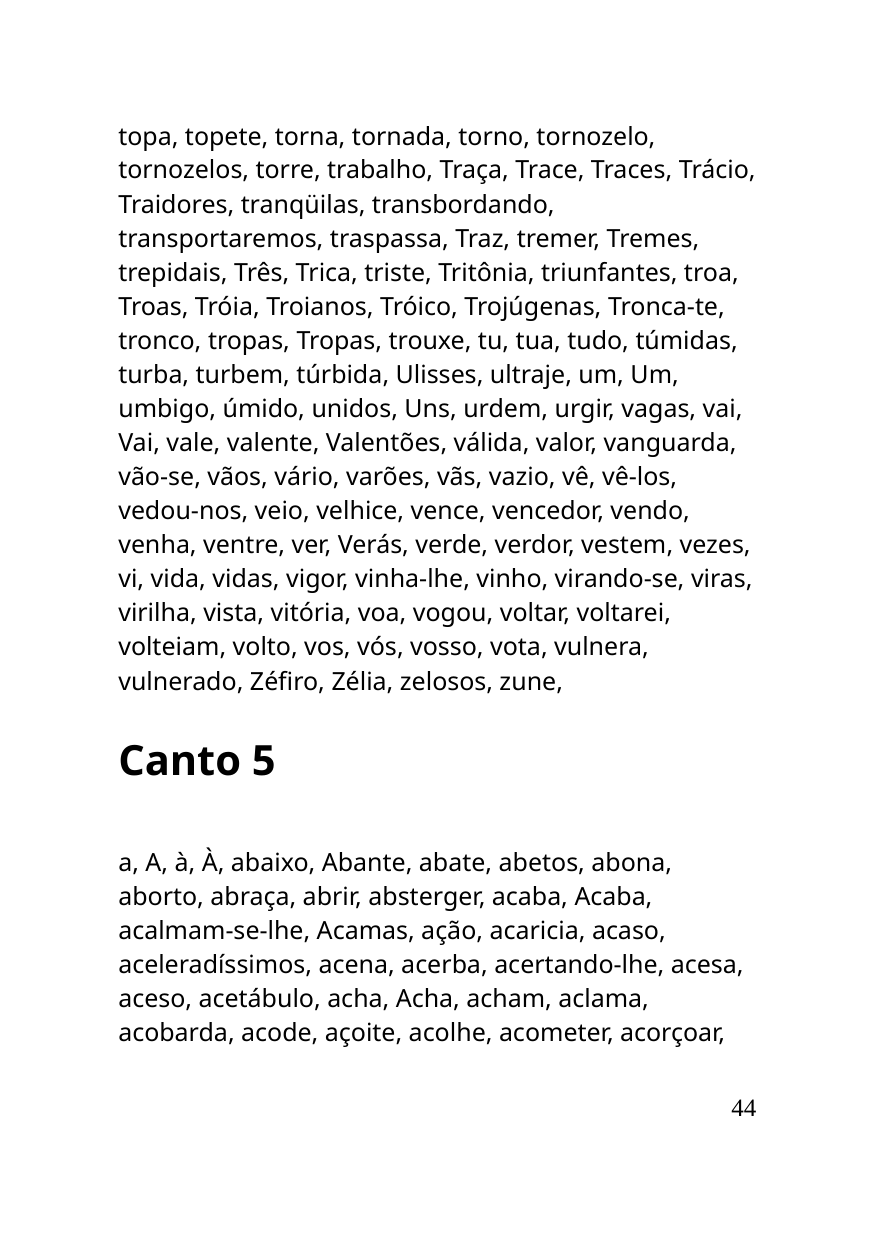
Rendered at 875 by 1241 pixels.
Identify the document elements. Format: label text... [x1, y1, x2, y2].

text topa, topete, torna, tornada, torno, tornozelo, tornozelos, torre, trabalho, Traça, Trace, Traces, Trácio, Traidores, tranqüilas, transbordando, transportaremos, traspassa, Traz, tremer, Tremes, trepidais, Três, Trica, triste, Tritônia, triunfantes, troa, Troas, Tróia, Troianos, Tróico, Trojúgenas, Tronca-te, tronco, tropas, Tropas, trouxe, tu, tua, tudo, túmidas, turba, turbem, túrbida, Ulisses, ultraje, um, Um, umbigo, úmido, unidos, Uns, urdem, urgir, vagas, vai, Vai, vale, valente, Valentões, válida, valor, vanguarda, vão-se, vãos, vário, varões, vãs, vazio, vê, vê-los, vedou-nos, veio, velhice, vence, vencedor, vendo, venha, ventre, ver, Verás, verde, verdor, vestem, vezes, vi, vida, vidas, vigor, vinha-lhe, vinho, virando-se, viras, virilha, vista, vitória, voa, vogou, voltar, voltarei, volteiam, volto, vos, vós, vosso, vota, vulnera, vulnerado, Zéfiro, Zélia, zelosos, zune, [118, 118, 756, 697]
text a, A, à, À, abaixo, Abante, abate, abetos, abona, aborto, abraça, abrir, absterger, acaba, Acaba, acalmam-se-lhe, Acamas, ação, acaricia, acaso, aceleradíssimos, acena, acerba, acertando-lhe, acesa, aceso, acetábulo, acha, Acha, acham, aclama, acobarda, acode, açoite, acolhe, acometer, acorçoar, [118, 845, 756, 1049]
text Canto 5 [118, 731, 756, 788]
